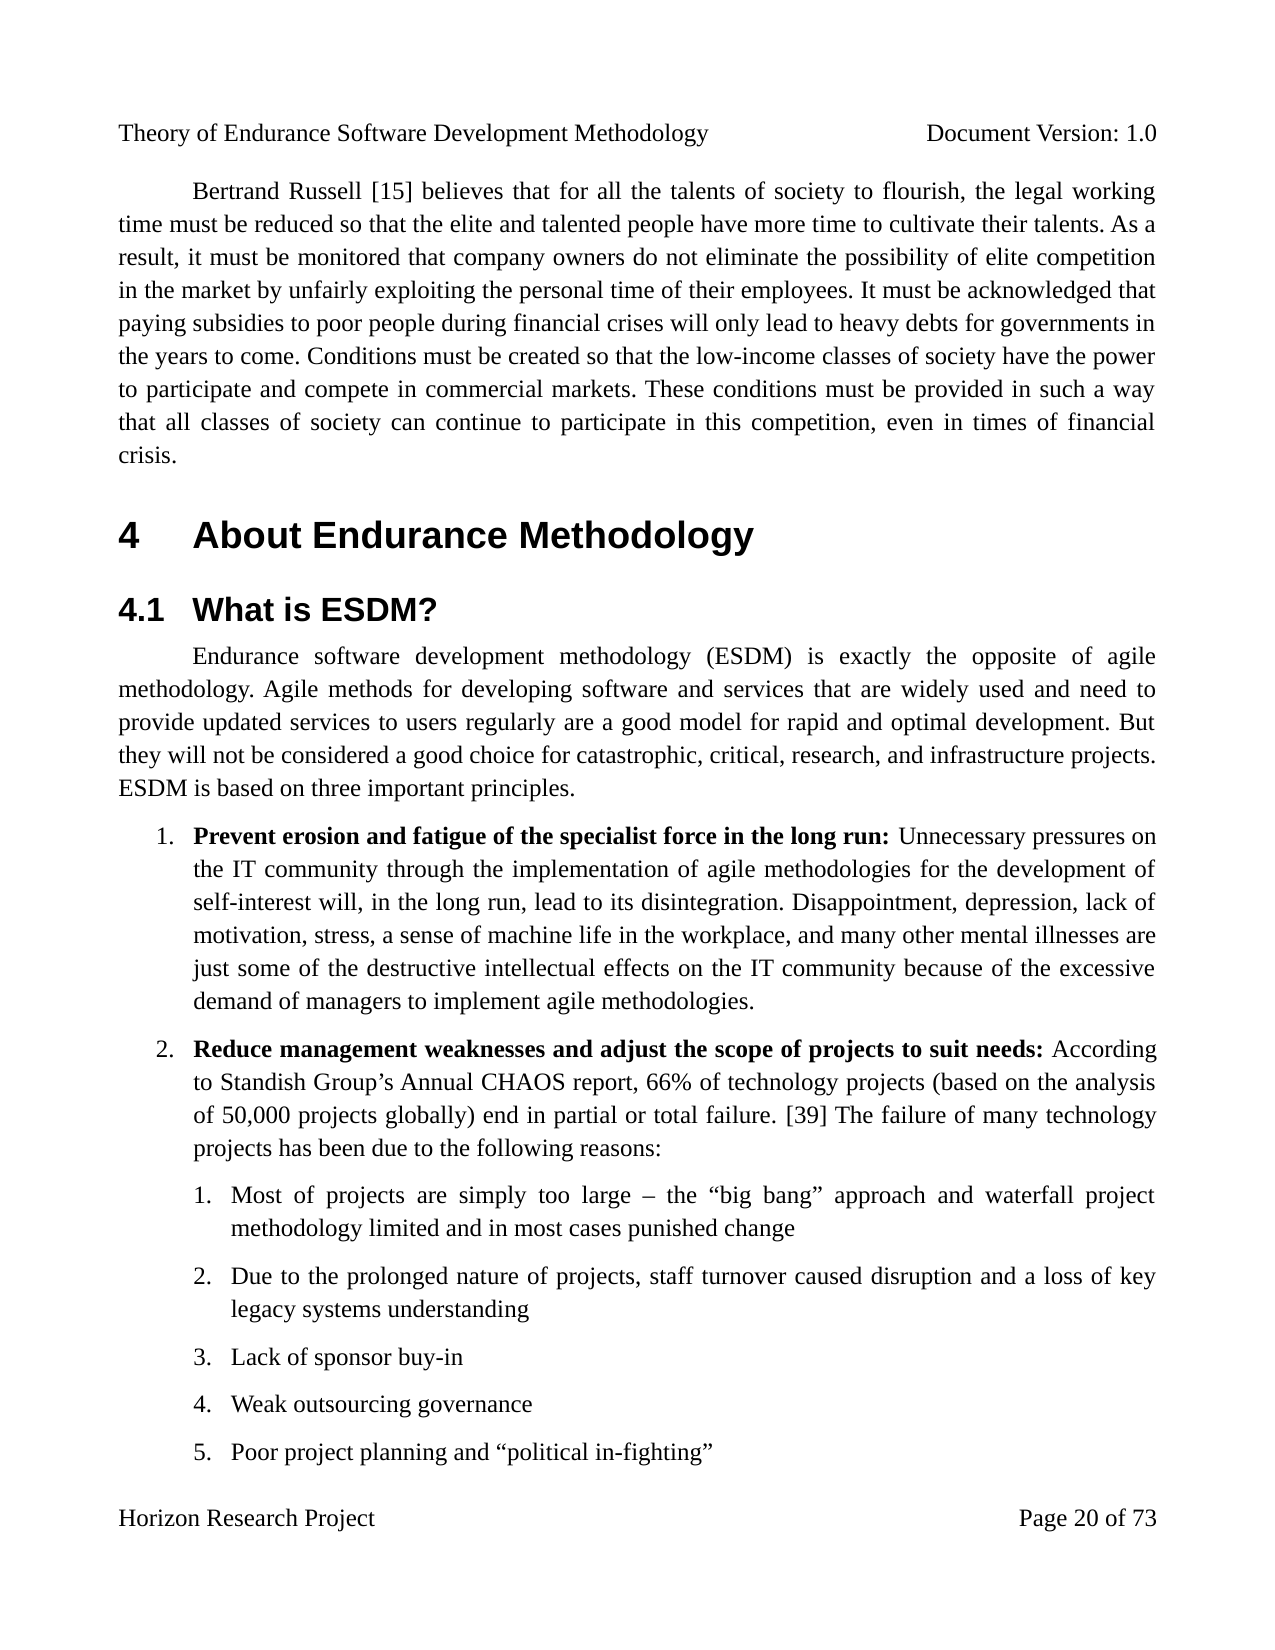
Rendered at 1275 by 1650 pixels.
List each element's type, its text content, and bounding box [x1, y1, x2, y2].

text Endurance software development methodology (ESDM) is exactly the opposite of agile methodology. Agile methods for developing software and services that are widely used and need to provide updated services to users regularly are a good model for rapid and optimal development. But they will not be considered a good choice for catastrophic, critical, research, and infrastructure projects. ESDM is based on three important principles. [118, 641, 1157, 802]
list Most of projects are simply too large – the “big bang” approach and waterfall project methodology limited and in most cases punished change [193, 1180, 1157, 1242]
text Bertrand Russell [15] believes that for all the talents of society to flourish, the legal working time must be reduced so that the elite and talented people have more time to cultivate their talents. As a result, it must be monitored that company owners do not eliminate the possibility of elite competition in the market by unfairly exploiting the personal time of their employees. It must be acknowledged that paying subsidies to poor people during financial crises will only lead to heavy debts for governments in the years to come. Conditions must be created so that the low-income classes of society have the power to participate and compete in commercial markets. These conditions must be provided in such a way that all classes of society can continue to participate in this competition, even in times of financial crisis. [118, 176, 1157, 469]
list Due to the prolonged nature of projects, staff turnover caused disruption and a loss of key legacy systems understanding [193, 1261, 1157, 1323]
subtitle About Endurance Methodology [118, 513, 1157, 557]
list Lack of sponsor buy-in [193, 1342, 1157, 1370]
list Weak outsourcing governance [193, 1389, 1157, 1418]
list Poor project planning and “political in-fighting” [193, 1437, 1157, 1466]
subtitle What is ESDM?‌ [118, 590, 1157, 629]
list Prevent erosion and fatigue of the specialist force in the long run: Unnecessary pressures on the IT community through the implementation of agile methodologies for the development of self-interest will, in the long run, lead to its disintegration. Disappointment, depression, lack of motivation, stress, a sense of machine life in the workplace, and many other mental illnesses are just some of the destructive intellectual effects on the IT community because of the excessive demand of managers to implement agile methodologies. [156, 821, 1157, 1015]
list Reduce management weaknesses and adjust the scope of projects to suit needs: According to Standish Group’s Annual CHAOS report, 66% of technology projects (based on the analysis of 50,000 projects globally) end in partial or total failure. [39] The failure of many technology projects has been due to the following reasons: [156, 1034, 1157, 1161]
